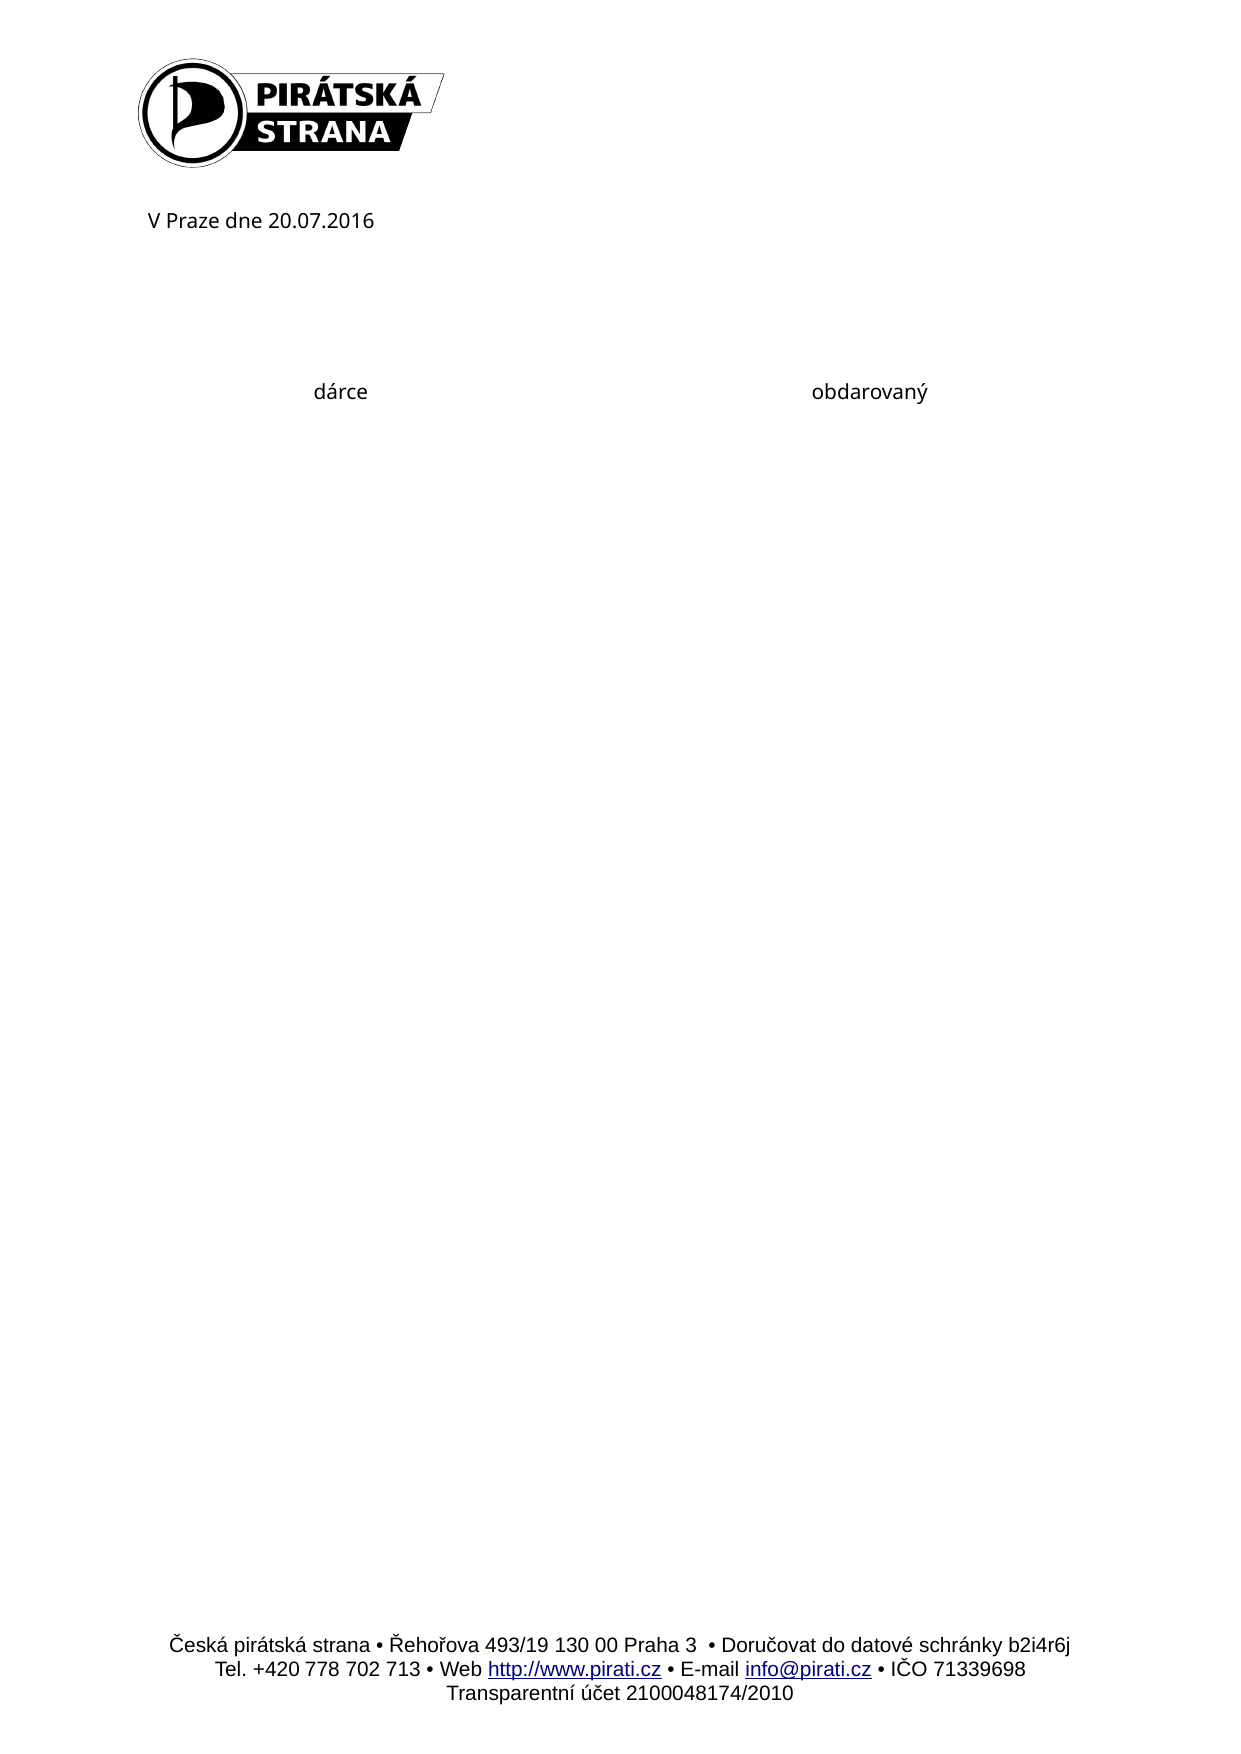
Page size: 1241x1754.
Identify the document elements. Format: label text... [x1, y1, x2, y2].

text V Praze dne 20.07.2016 [148, 207, 1093, 235]
text dárce obdarovaný [148, 377, 1093, 406]
picture [123, 43, 459, 182]
